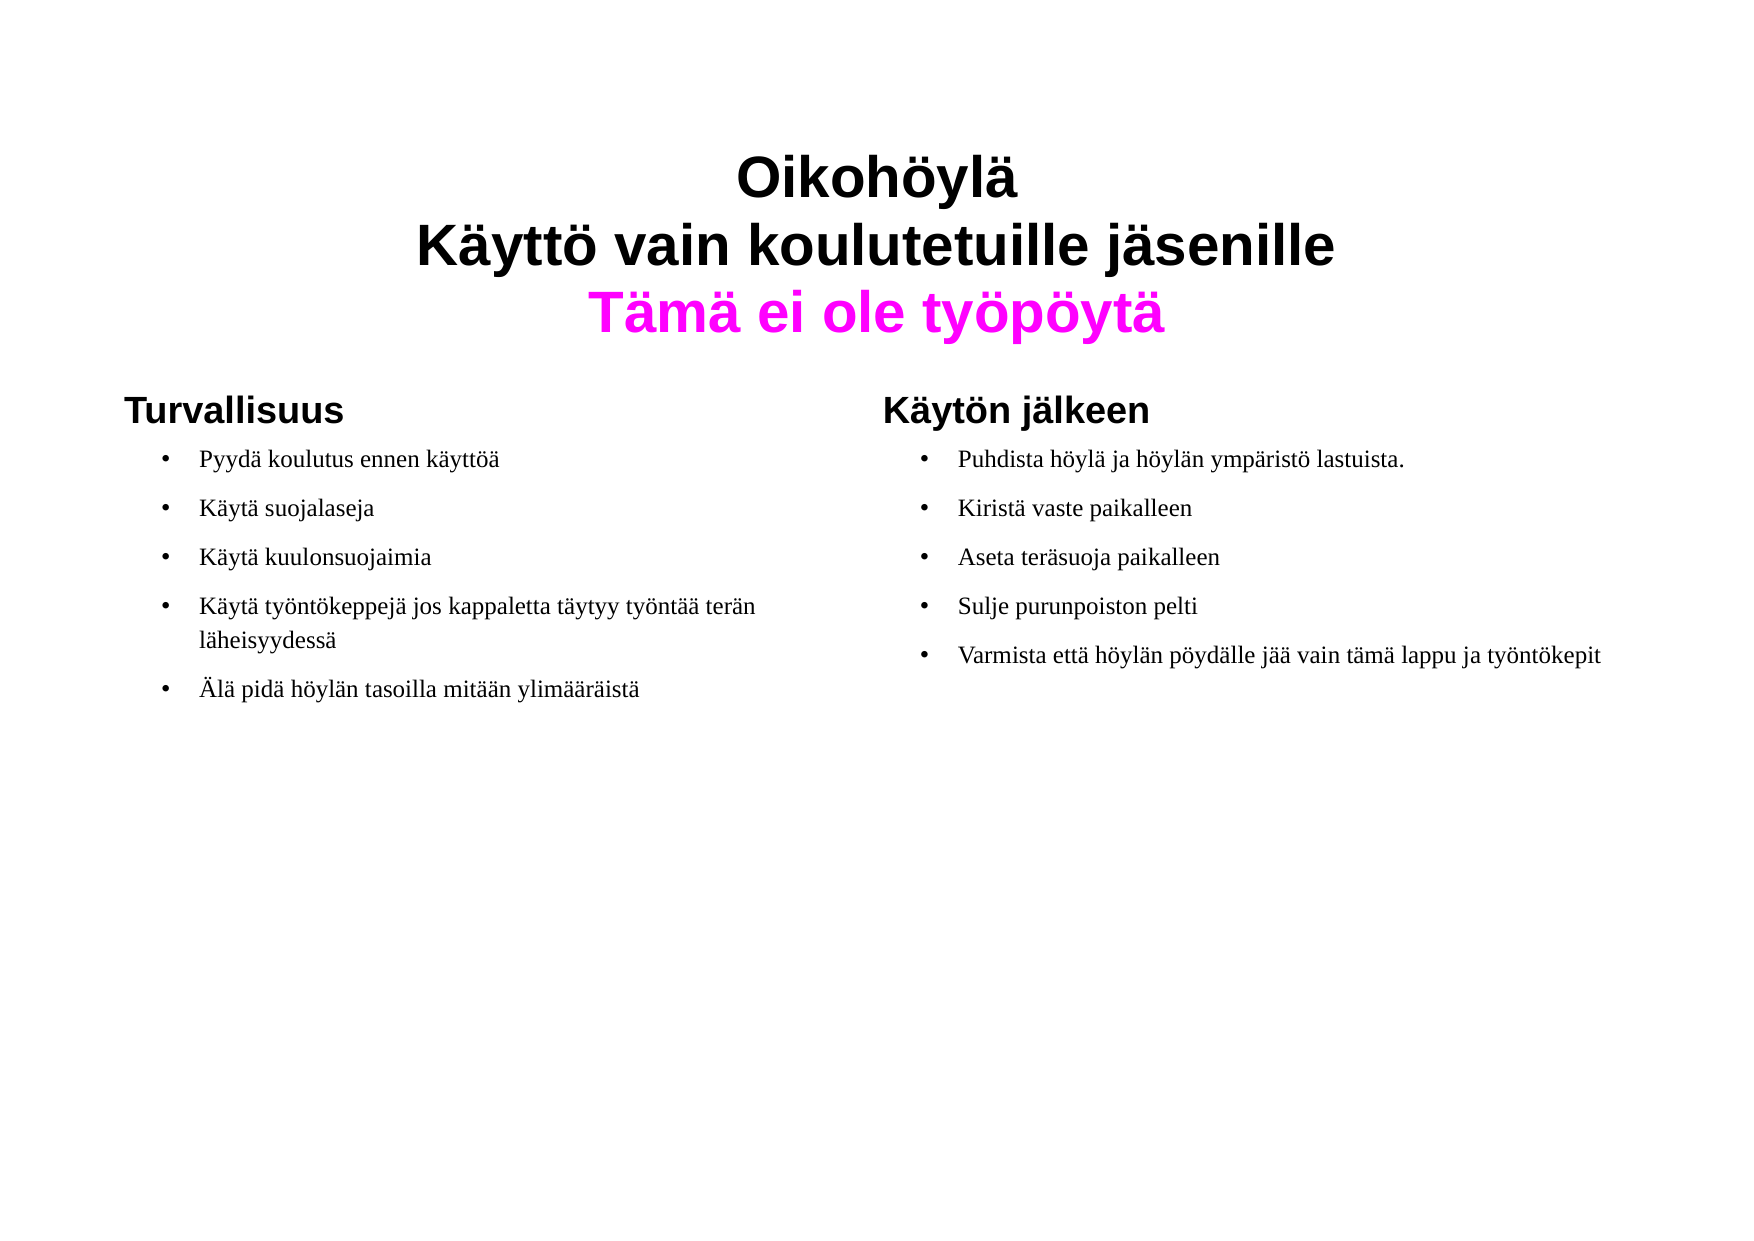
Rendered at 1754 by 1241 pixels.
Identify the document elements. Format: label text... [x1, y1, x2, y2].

title Oikohöylä Käyttö vain koulutetuille jäsenille Tämä ei ole työpöytä [118, 143, 1636, 344]
table_header Käytön jälkeen Puhdista höylä ja höylän ympäristö lastuista. Kiristä vaste paikalleen Aseta teräsuoja paikalleen Sulje purunpoiston pelti Varmista että höylän pöydälle jää vain tämä lappu ja työntökepit [877, 357, 1636, 738]
table_header Turvallisuus Pyydä koulutus ennen käyttöä Käytä suojalaseja Käytä kuulonsuojaimia Käytä työntökeppejä jos kappaletta täytyy työntää terän läheisyydessä Älä pidä höylän tasoilla mitään ylimääräistä [118, 357, 877, 738]
